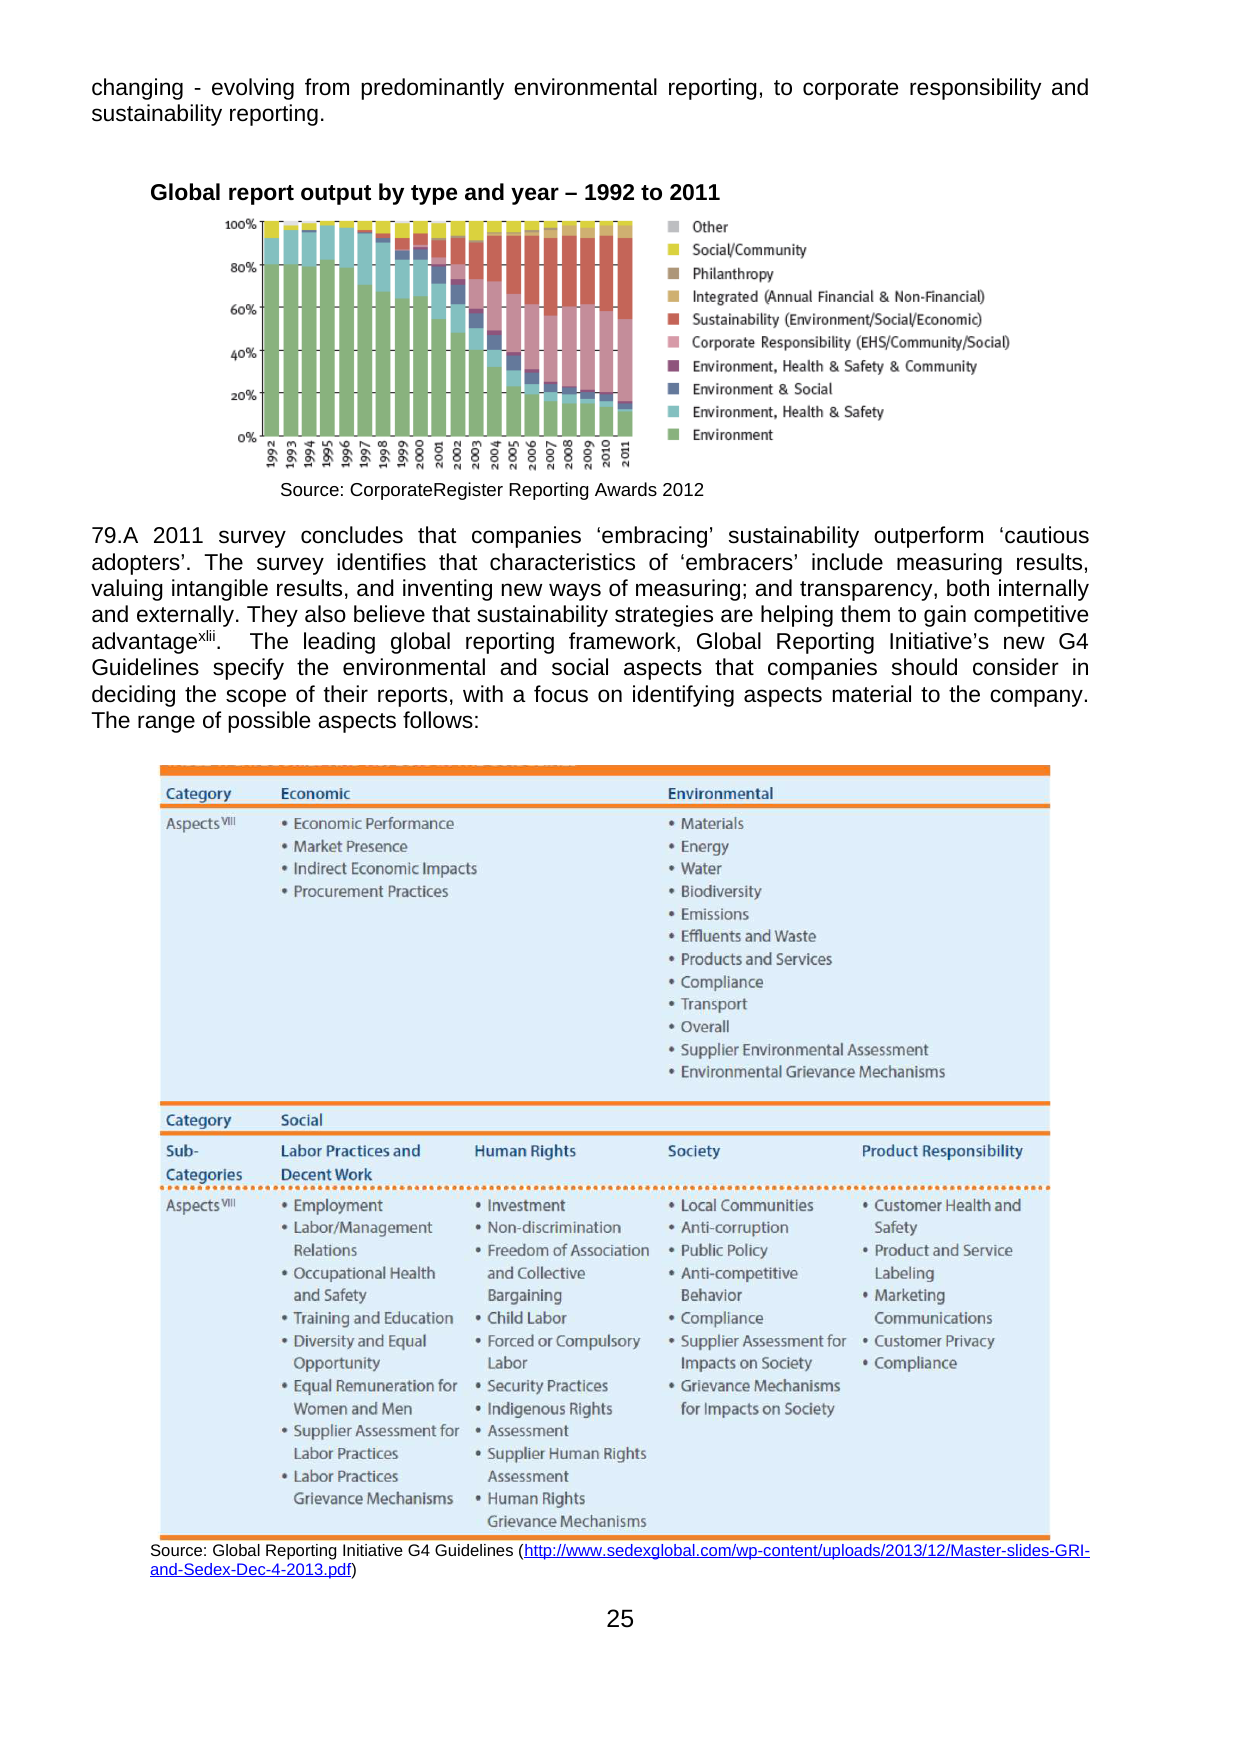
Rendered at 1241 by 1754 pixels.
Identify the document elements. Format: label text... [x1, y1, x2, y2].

text Source: Global Reporting Initiative G4 Guidelines (http://www.sedexglobal.com/wp-content/uploads/2013/12/Master-slides-GRI-and-Sedex-Dec-4-2013.pdf) [150, 762, 1090, 1579]
text Source: CorporateRegister Reporting Awards 2012 [150, 479, 1090, 501]
list A 2011 survey concludes that companies ‘embracing’ sustainability outperform ‘cautious adopters’. The survey identifies that characteristics of ‘embracers’ include measuring results, valuing intangible results, and inventing new ways of measuring; and transparency, both internally and externally. They also believe that sustainability strategies are helping them to gain competitive advantage. The leading global reporting framework, Global Reporting Initiative’s new G4 Guidelines specify the environmental and social aspects that companies should consider in deciding the scope of their reports, with a focus on identifying aspects material to the company. The range of possible aspects follows: [150, 522, 1090, 733]
list The literature documents a widely recognised trend from corporate social responsibility (CSR) to corporate responsibility. CSR comprises philanthropic contributions, volunteering and other charitable activities. Corporate responsibility encompasses CSR as one part of an approach to social and environmental responsibility across the entire business. Voluntary reporting helps companies understand their performance on corporate responsibility and the links with the organisation’s strategy, goal setting, decisions and activities. Ninety three percent of the world’s 250 largest companies report. In a 2013 survey of 4100 companies, 71% report, up from 64% in 2011. The UK and Europe have led in the proportion of companies reporting, but are now joined by the Americas and Asia (Europe 73%, the Americas 76% and Asia 71%) Large companies in India have the fastest global increase in reporting, up 53% since 2011. In all sectors surveyed, more than half of large firms choose to report, with huge increases in some sectors (e.g. in automotives, 77% report, compared with only 49% in 2008). The issues covered in reports are changing - evolving from predominantly environmental reporting, to corporate responsibility and sustainability reporting. [150, 74, 1090, 127]
text Global report output by type and year – 1992 to 2011 [150, 179, 1090, 206]
